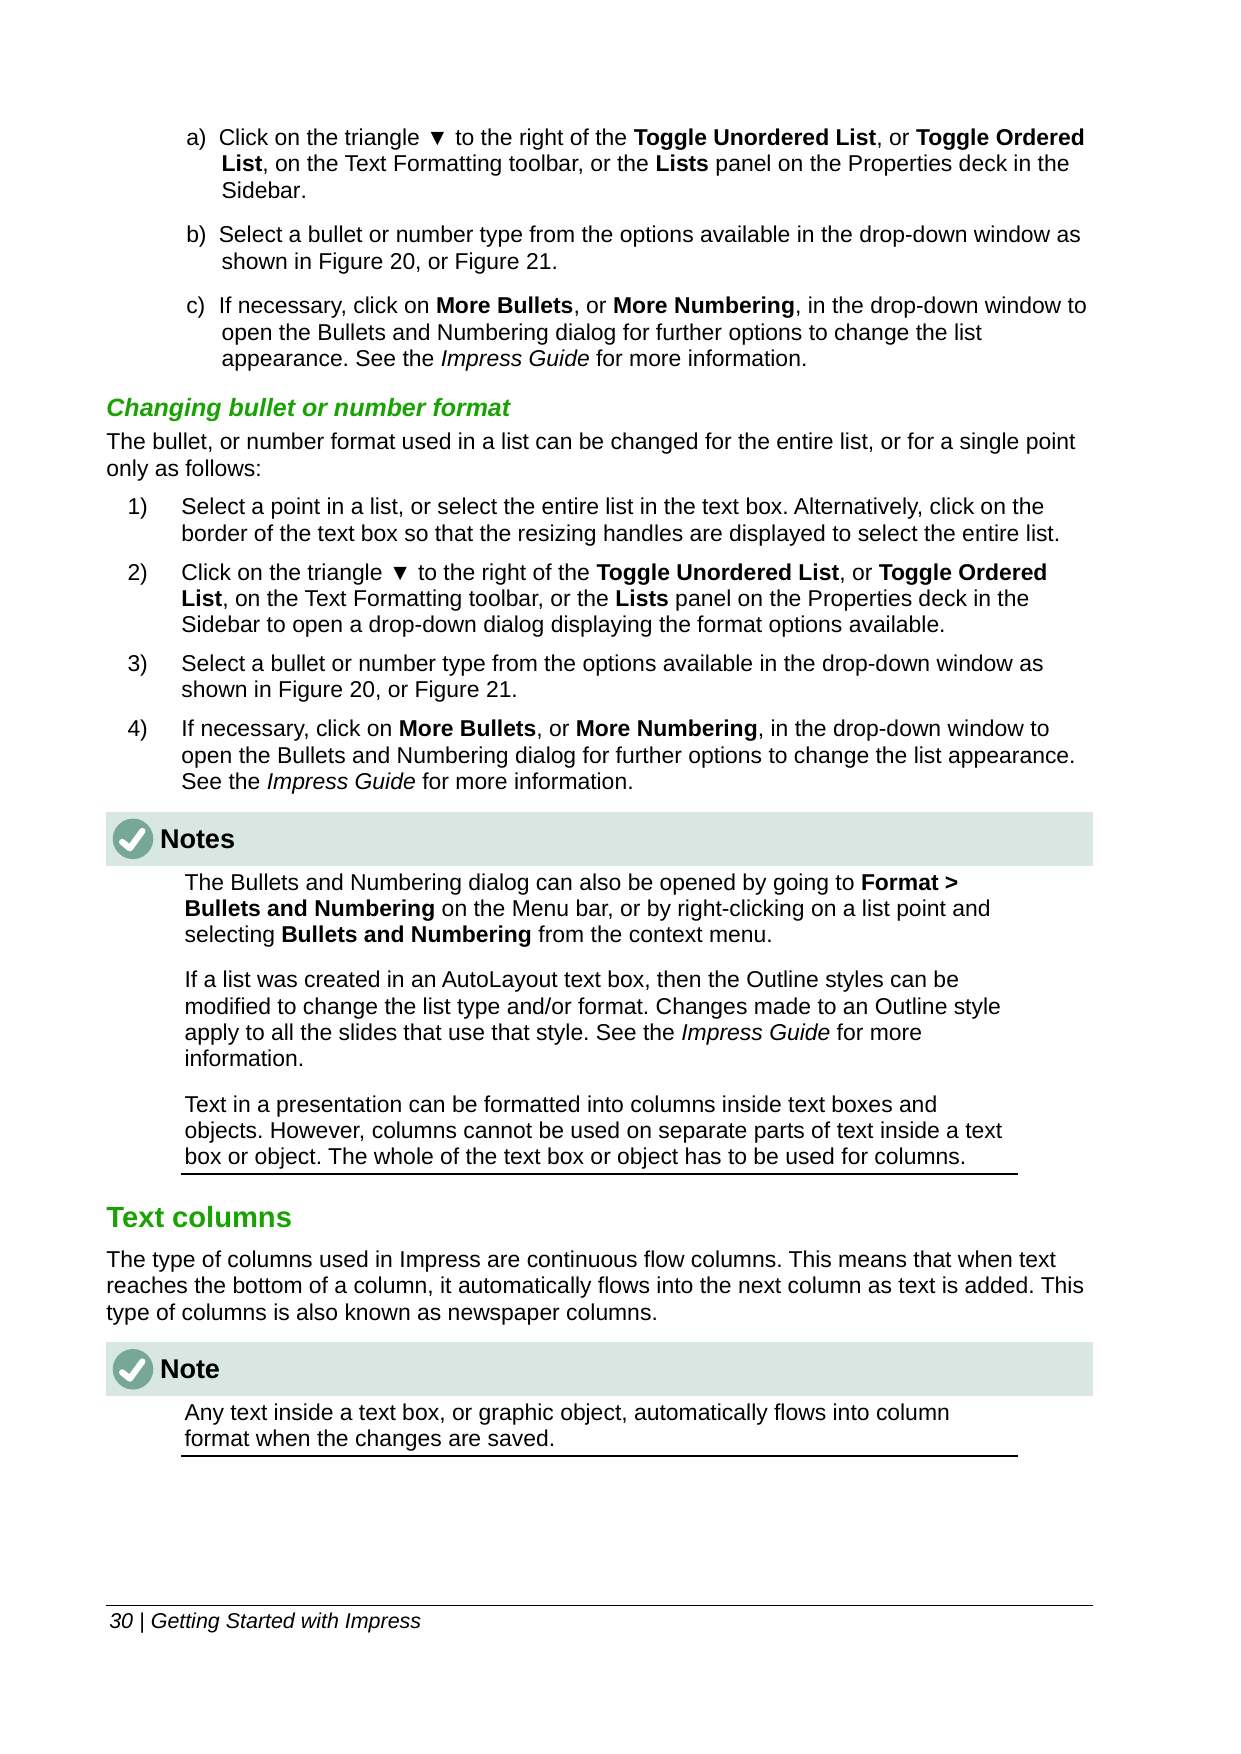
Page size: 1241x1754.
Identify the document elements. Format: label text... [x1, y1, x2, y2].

text The Bullets and Numbering dialog can also be opened by going to Format > Bullets and Numbering on the Menu bar, or by right-clicking on a list point and selecting Bullets and Numbering from the context menu. [181, 866, 1018, 948]
text The type of columns used in Impress are continuous flow columns. This means that when text reaches the bottom of a column, it automatically flows into the next column as text is added. This type of columns is also known as newspaper columns. [106, 1246, 1093, 1325]
list Click on the triangle ▼ to the right of the Toggle Unordered List, or Toggle Ordered List, on the Text Formatting toolbar, or the Lists panel on the Properties deck in the Sidebar to open a drop-down dialog displaying the format options available. [148, 558, 1093, 638]
text Any text inside a text box, or graphic object, automatically flows into column format when the changes are saved. [181, 1396, 1018, 1455]
text Text in a presentation can be formatted into columns inside text boxes and objects. However, columns cannot be used on separate parts of text inside a text box or object. The whole of the text box or object has to be used for columns. [181, 1087, 1018, 1173]
text The bullet, or number format used in a list can be changed for the entire list, or for a single point only as follows: [106, 428, 1093, 481]
text If a list was created in an AutoLayout text box, then the Outline styles can be modified to change the list type and/or format. Changes made to an Outline style apply to all the slides that use that style. See the Impress Guide for more information. [181, 963, 1018, 1072]
list Select a point in a list, or select the entire list in the text box. Alternatively, click on the border of the text box so that the resizing handles are displayed to select the entire list. [148, 493, 1093, 546]
subtitle Changing bullet or number format [106, 393, 1093, 422]
list If necessary, click on More Bullets, or More Numbering, in the drop-down window to open the Bullets and Numbering dialog for further options to change the list appearance. See the Impress Guide for more information. [183, 289, 1093, 374]
list Click on the triangle ▼ to the right of the Toggle Unordered List, or Toggle Ordered List, on the Text Formatting toolbar, or the Lists panel on the Properties deck in the Sidebar. [183, 121, 1093, 206]
list Select a bullet or number type from the options available in the drop-down window as shown in Figure 20, or Figure 21. [183, 218, 1093, 277]
subtitle Note [106, 1342, 1093, 1396]
subtitle Notes [106, 812, 1093, 866]
subtitle Text columns [106, 1200, 1093, 1233]
list Select a bullet or number type from the options available in the drop-down window as shown in Figure 20, or Figure 21. [148, 650, 1093, 703]
list If necessary, click on More Bullets, or More Numbering, in the drop-down window to open the Bullets and Numbering dialog for further options to change the list appearance. See the Impress Guide for more information. [148, 715, 1093, 794]
